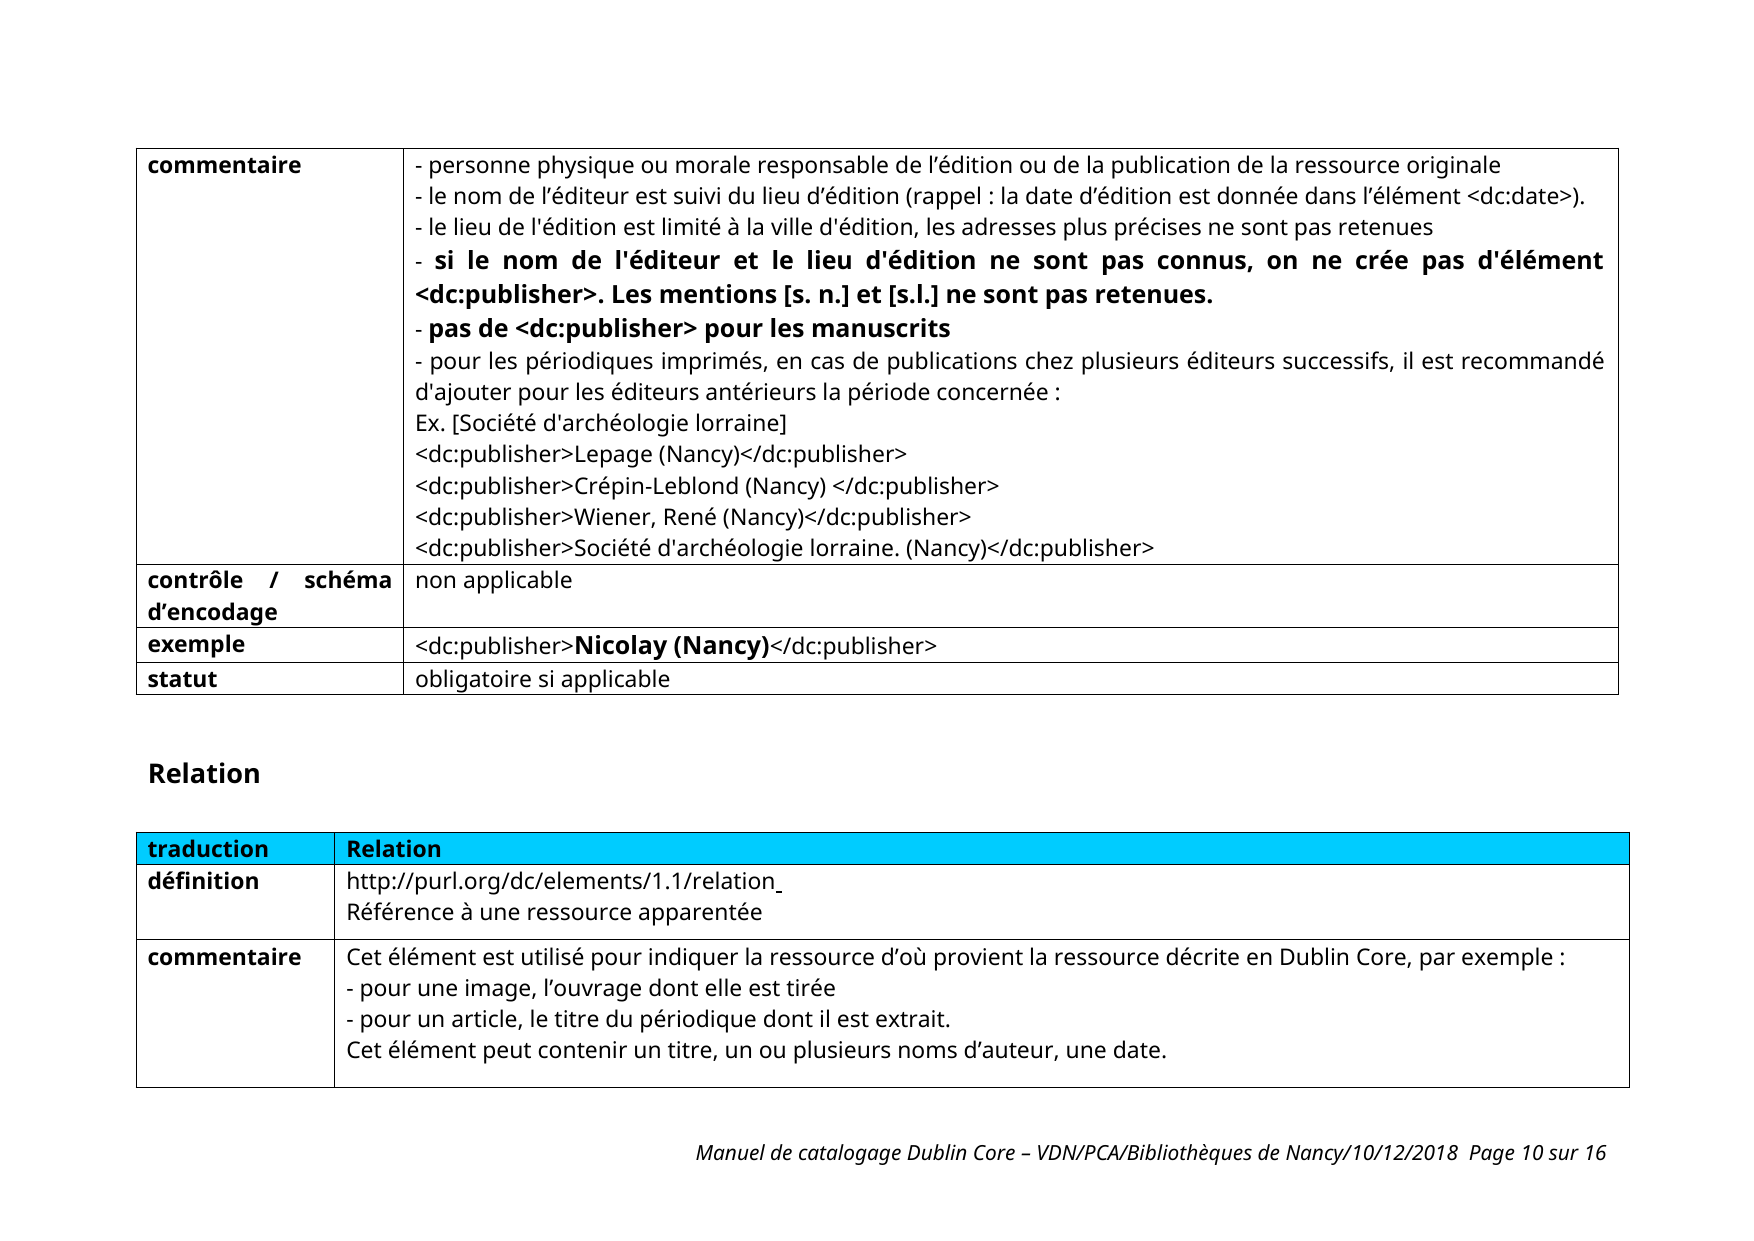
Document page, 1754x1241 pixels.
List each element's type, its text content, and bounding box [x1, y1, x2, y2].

table_cell exemple [137, 628, 403, 662]
table_header Relation [335, 833, 1629, 864]
table_cell <dc:publisher>Nicolay (Nancy)</dc:publisher> [404, 628, 1618, 662]
table_cell - personne physique ou morale responsable de l’édition ou de la publication de la ressource originale - le nom de l’éditeur est suivi du lieu d’édition (rappel : la date d’édition est donnée dans l’élément <dc:date>). - le lieu de l'édition est limité à la ville d'édition, les adresses plus précises ne sont pas retenues - si le nom de l'éditeur et le lieu d'édition ne sont pas connus, on ne crée pas d'élément <dc:publisher>. Les mentions [s. n.] et [s.l.] ne sont pas retenues. - pas de <dc:publisher> pour les manuscrits - pour les périodiques imprimés, en cas de publications chez plusieurs éditeurs successifs, il est recommandé d'ajouter pour les éditeurs antérieurs la période concernée : Ex. [Société d'archéologie lorraine] <dc:publisher>Lepage (Nancy)</dc:publisher> <dc:publisher>Crépin-Leblond (Nancy) </dc:publisher> <dc:publisher>Wiener, René (Nancy)</dc:publisher> <dc:publisher>Société d'archéologie lorraine. (Nancy)</dc:publisher> [404, 149, 1618, 563]
subtitle Relation [148, 754, 1606, 791]
table_cell statut [137, 663, 403, 694]
table_cell contrôle / schéma d’encodage [137, 565, 403, 627]
table_header traduction [137, 833, 334, 864]
table_cell commentaire [137, 940, 334, 1087]
table_cell http://purl.org/dc/elements/1.1/relation Référence à une ressource apparentée [335, 865, 1629, 939]
table_cell non applicable [404, 565, 1618, 627]
table_cell définition [137, 865, 334, 939]
table_cell commentaire [137, 149, 403, 563]
table_cell Cet élément est utilisé pour indiquer la ressource d’où provient la ressource décrite en Dublin Core, par exemple : - pour une image, l’ouvrage dont elle est tirée - pour un article, le titre du périodique dont il est extrait. Cet élément peut contenir un titre, un ou plusieurs noms d’auteur, une date. [335, 940, 1629, 1087]
table_cell obligatoire si applicable [404, 663, 1618, 694]
